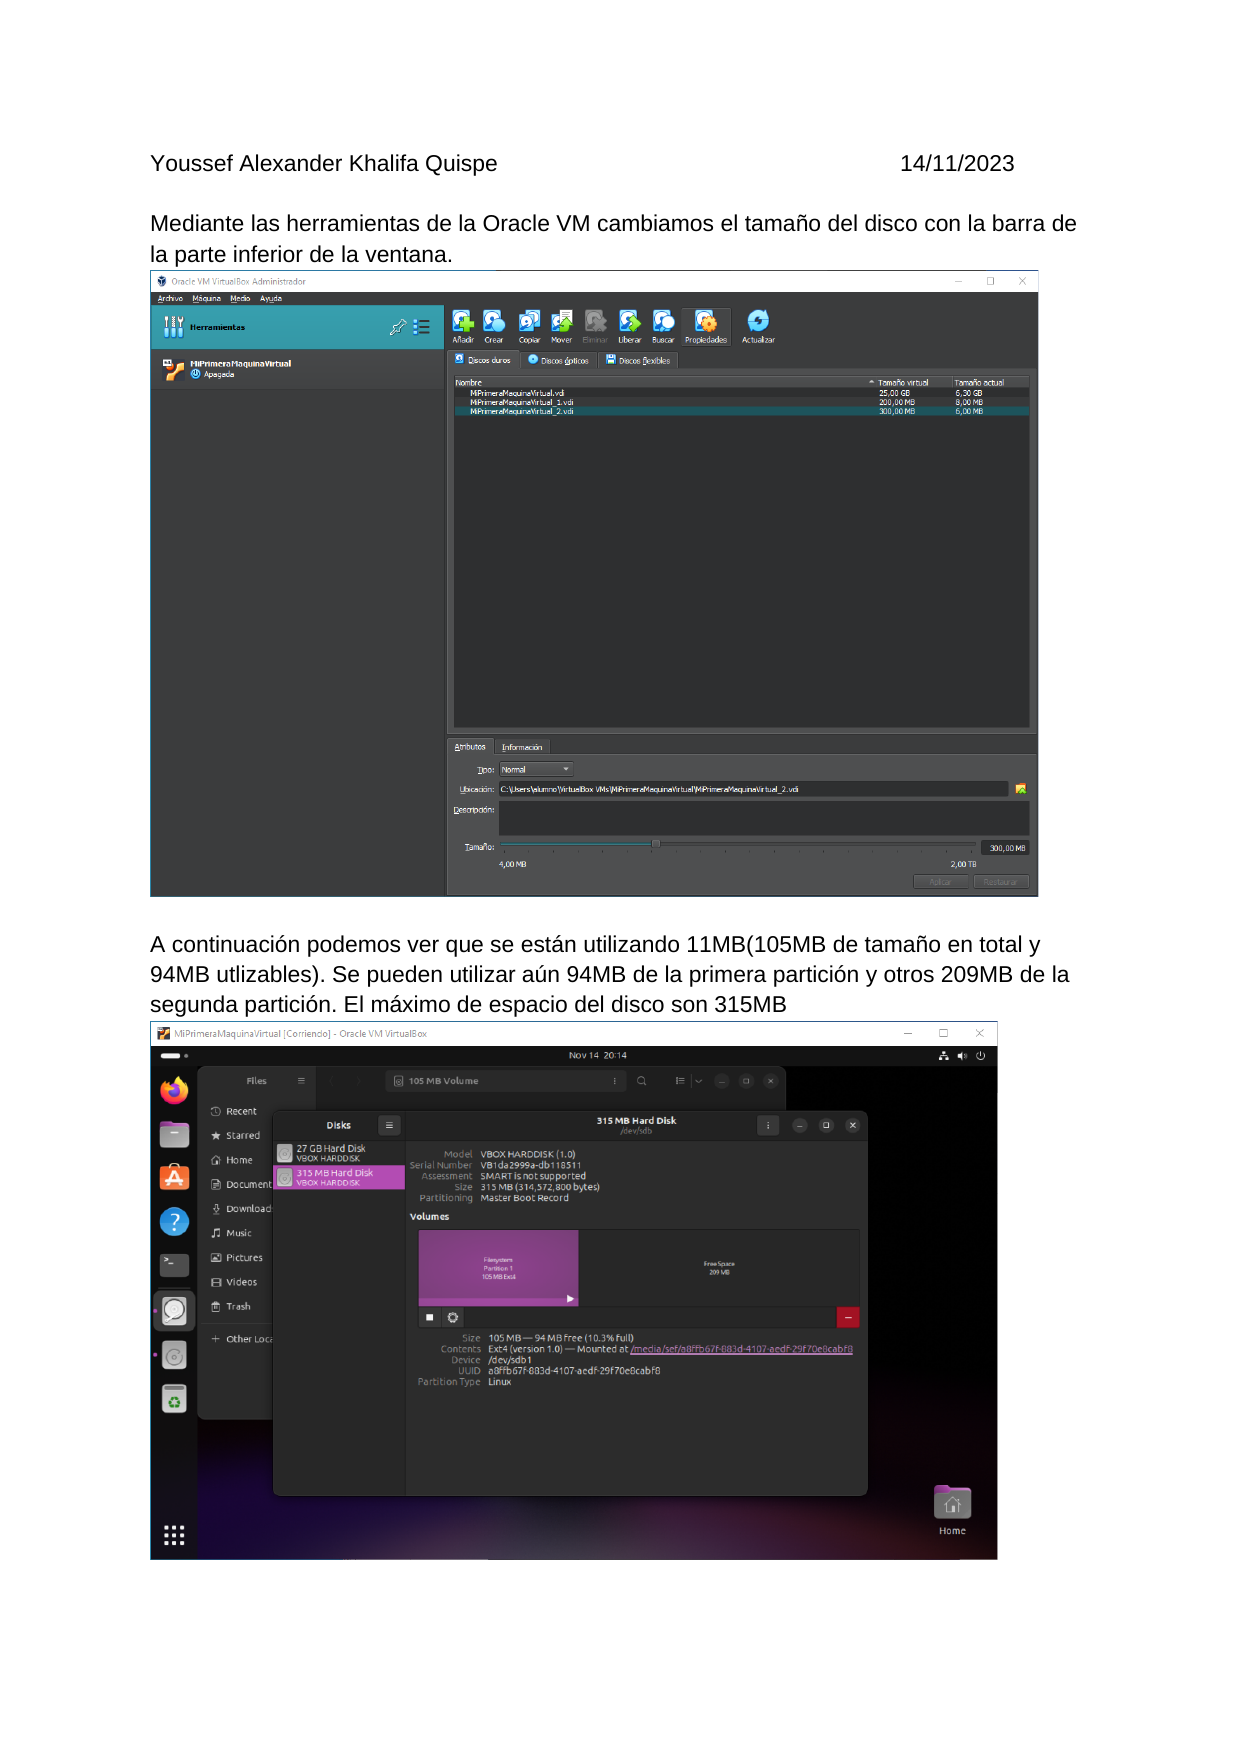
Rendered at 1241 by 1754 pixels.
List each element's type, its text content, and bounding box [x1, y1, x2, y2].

text A continuación podemos ver que se están utilizando 11MB(105MB de tamaño en total y 94MB utlizables). Se pueden utilizar aún 94MB de la primera partición y otros 209MB de la segunda partición. El máximo de espacio del disco son 315MB [150, 931, 1090, 1017]
picture [150, 1021, 998, 1560]
picture [150, 270, 1039, 897]
text Youssef Alexander Khalifa Quispe 14/11/2023 [150, 150, 1090, 176]
text Mediante las herramientas de la Oracle VM cambiamos el tamaño del disco con la barra de la parte inferior de la ventana. [150, 210, 1090, 267]
